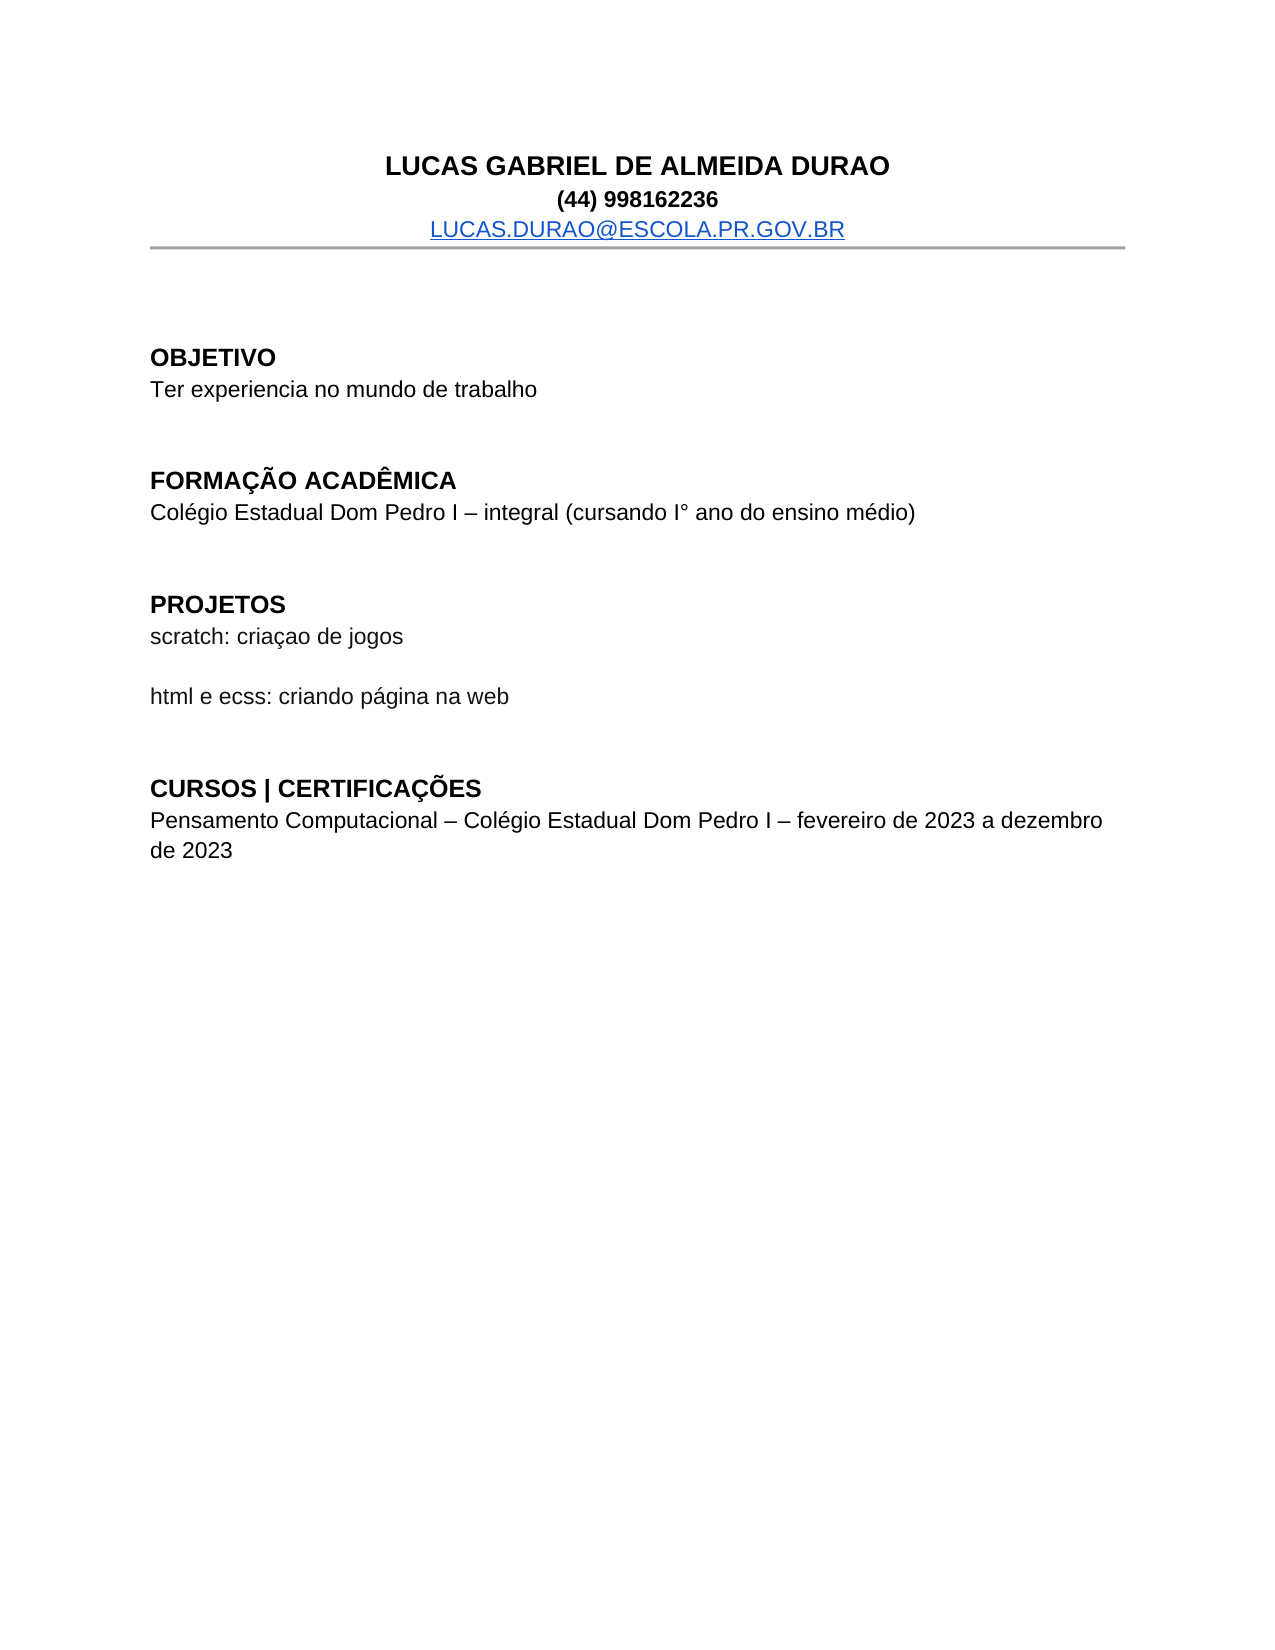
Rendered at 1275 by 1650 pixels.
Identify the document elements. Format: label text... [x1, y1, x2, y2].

text Colégio Estadual Dom Pedro I – integral (cursando I° ano do ensino médio) [150, 499, 1125, 526]
text OBJETIVO [150, 342, 1125, 371]
text LUCAS.DURAO@ESCOLA.PR.GOV.BR [150, 216, 1125, 242]
text scratch: criaçao de jogos [150, 623, 1125, 649]
text FORMAÇÃO ACADÊMICA [150, 466, 1125, 495]
text (44) 998162236 [150, 186, 1125, 212]
text LUCAS GABRIEL DE ALMEIDA DURAO [150, 150, 1125, 181]
text CURSOS | CERTIFICAÇÕES [150, 774, 1125, 803]
text html e ecss: criando página na web [150, 683, 1125, 709]
text PROJETOS [150, 590, 1125, 618]
text Ter experiencia no mundo de trabalho [150, 376, 1125, 402]
text Pensamento Computacional – Colégio Estadual Dom Pedro I – fevereiro de 2023 a dezembro de 2023 [150, 807, 1125, 863]
